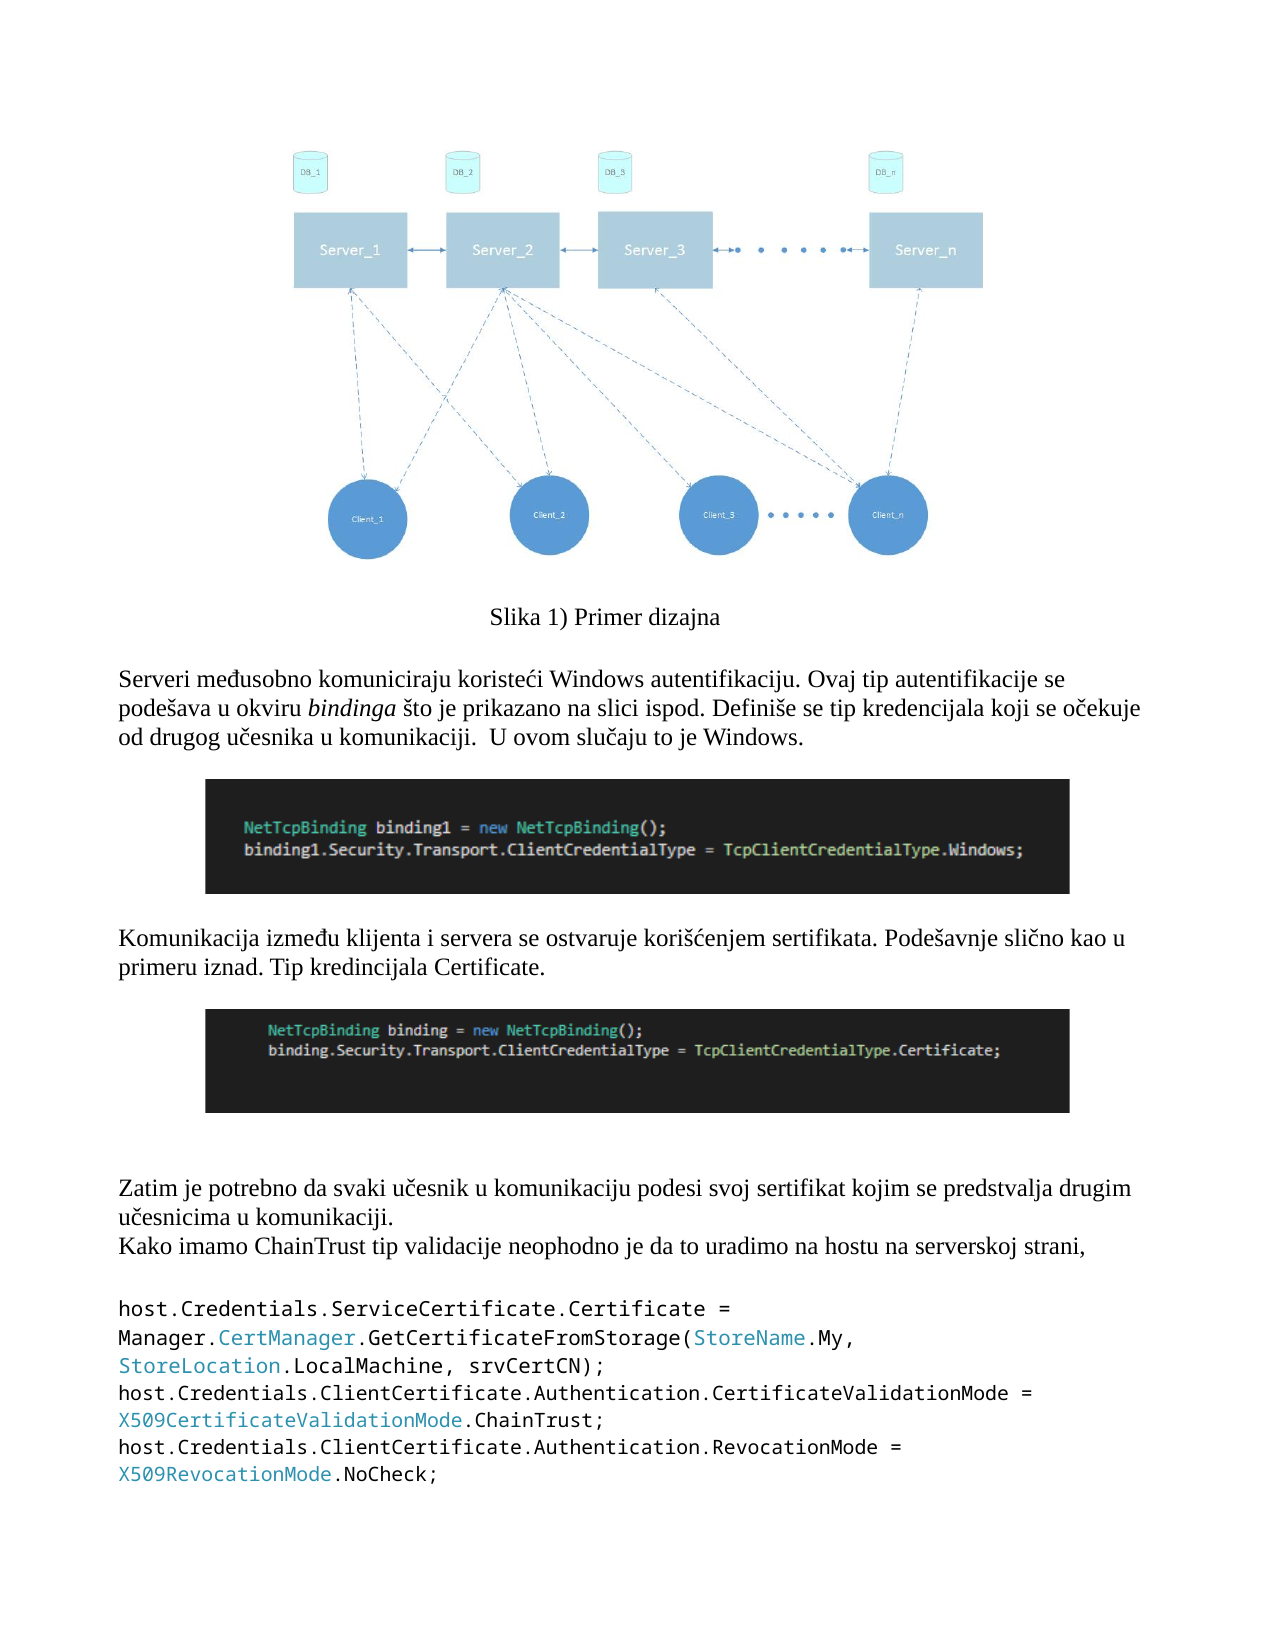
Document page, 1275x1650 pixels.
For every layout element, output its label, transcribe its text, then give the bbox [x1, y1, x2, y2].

text Serveri međusobno komuniciraju koristeći Windows autentifikaciju. Ovaj tip autentifikacije se podešava u okviru bindinga što je prikazano na slici ispod. Definiše se tip kredencijala koji se očekuje od drugog učesnika u komunikaciji. U ovom slučaju to je Windows. [118, 664, 1157, 751]
text host.Credentials.ServiceCertificate.Certificate = [118, 1294, 1157, 1323]
text host.Credentials.ClientCertificate.Authentication.CertificateValidationMode = X509CertificateValidationMode.ChainTrust; [118, 1379, 1157, 1433]
text Komunikacija između klijenta i servera se ostvaruje korišćenjem sertifikata. Podešavnje slično kao u primeru iznad. Tip kredincijala Certificate. [118, 923, 1157, 981]
text Zatim je potrebno da svaki učesnik u komunikaciju podesi svoj sertifikat kojim se predstvalja drugim učesnicima u komunikaciji. [118, 1173, 1157, 1231]
text Manager.CertManager.GetCertificateFromStorage(StoreName.My, StoreLocation.LocalMachine, srvCertCN); [118, 1323, 1157, 1379]
picture [205, 779, 1070, 894]
text Kako imamo ChainTrust tip validacije neophodno je da to uradimo na hostu na serverskoj strani, [118, 1231, 1157, 1260]
text host.Credentials.ClientCertificate.Authentication.RevocationMode = X509RevocationMode.NoCheck; [118, 1433, 1157, 1487]
picture [205, 1009, 1070, 1113]
picture [292, 150, 984, 560]
